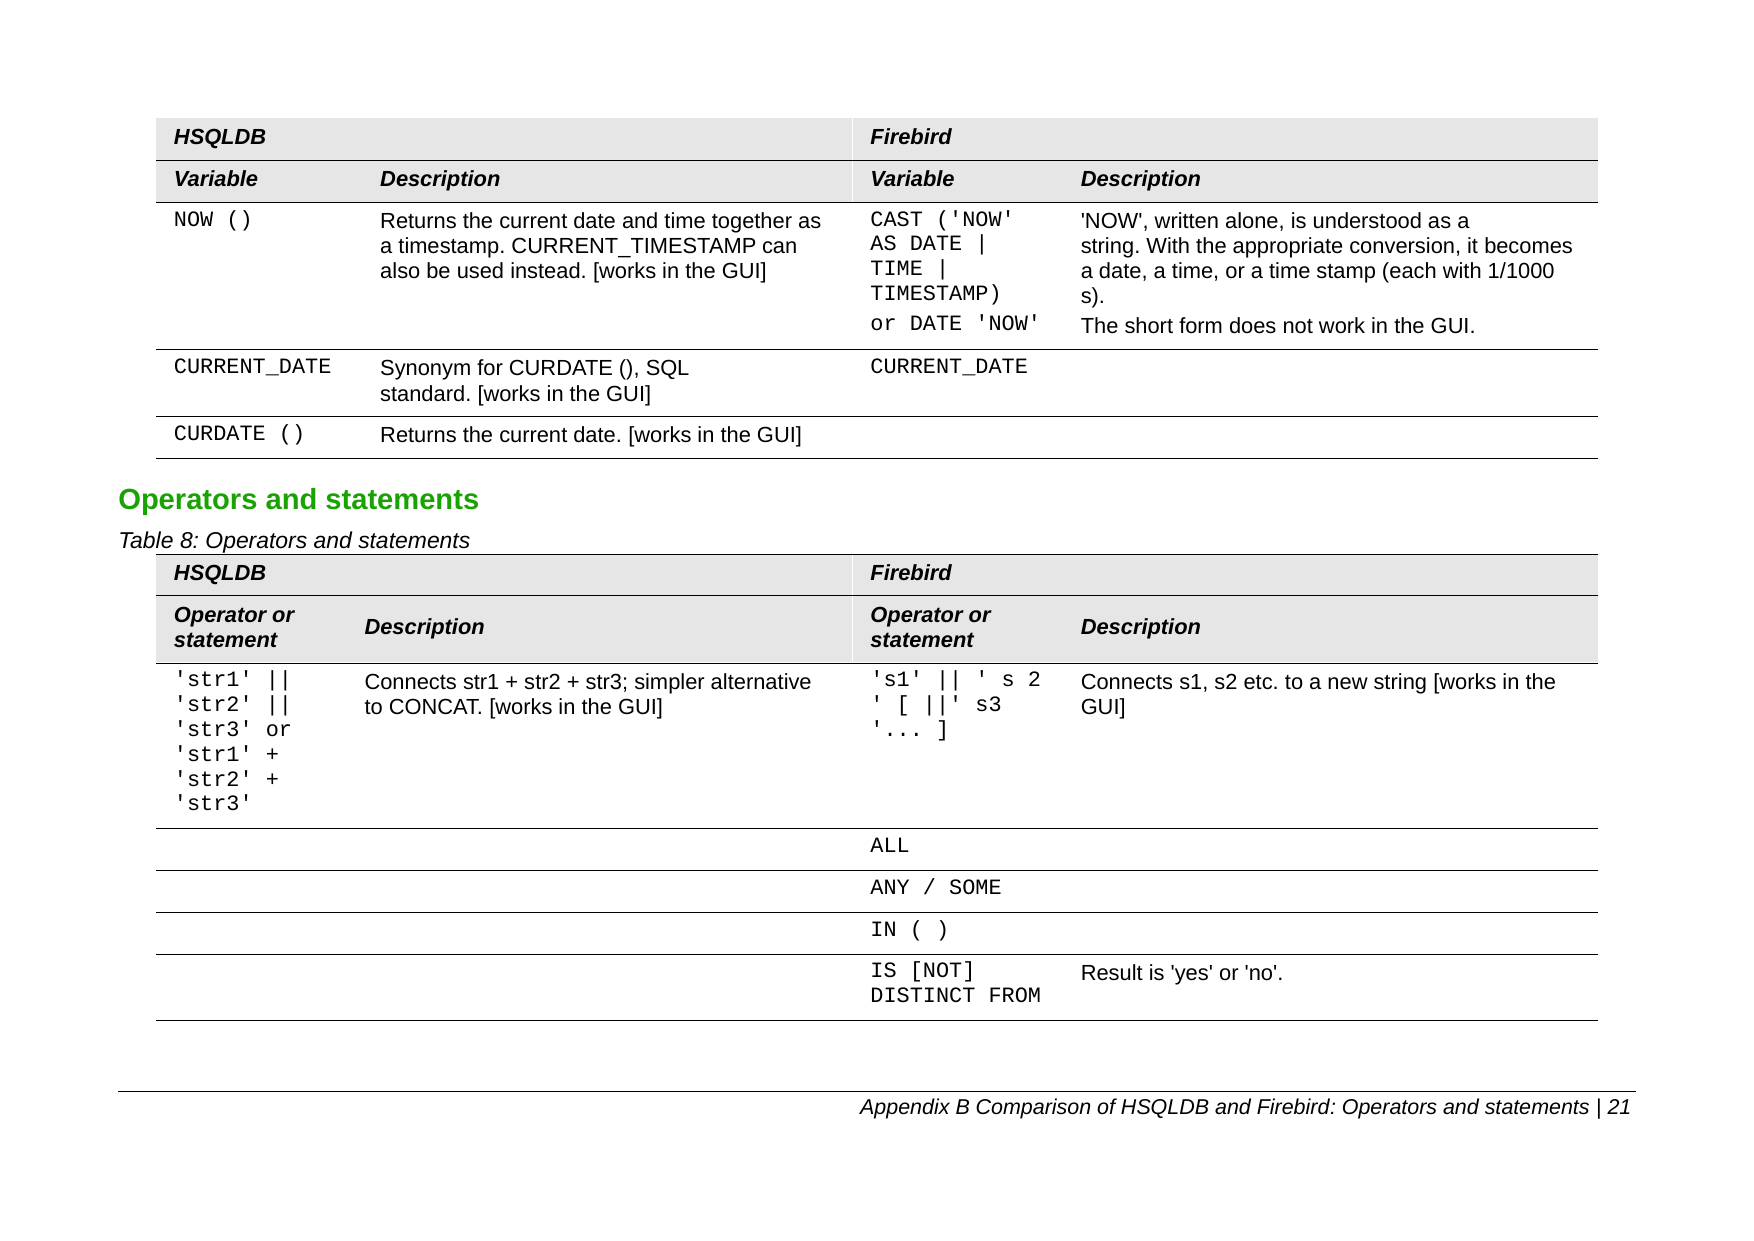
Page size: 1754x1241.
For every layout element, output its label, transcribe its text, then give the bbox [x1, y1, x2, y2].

table_cell ANY / SOME [853, 871, 1063, 912]
table_cell Description [347, 596, 852, 662]
table_cell [1063, 871, 1598, 912]
table_header Firebird [853, 118, 1598, 160]
table_cell Operator or statement [156, 596, 347, 662]
table_cell Operator or statement [853, 596, 1063, 662]
table_cell [347, 955, 852, 1020]
table_cell [1063, 417, 1598, 458]
table_cell Synonym for CURDATE (), SQL standard. [works in the GUI] [362, 350, 852, 416]
table_cell Description [1063, 596, 1598, 662]
table_cell Connects str1 + str2 + str3; simpler alternative to CONCAT. [works in the GUI] [347, 664, 852, 828]
table_cell Variable [156, 161, 362, 202]
table_cell [347, 913, 852, 953]
table_cell Result is 'yes' or 'no'. [1063, 955, 1598, 1020]
table_cell ALL [853, 829, 1063, 870]
table_cell 's1' || ' s 2 ' [ ||' s3 '... ] [853, 664, 1063, 828]
table_header HSQLDB [156, 118, 852, 160]
table_header HSQLDB [156, 555, 852, 595]
table_cell IN ( ) [853, 913, 1063, 953]
table_cell [156, 913, 347, 953]
table_cell [853, 417, 1063, 458]
table_cell [347, 829, 852, 870]
table_cell IS [NOT] DISTINCT FROM [853, 955, 1063, 1020]
table_cell Variable [853, 161, 1063, 202]
table_cell [156, 871, 347, 912]
table_cell [1063, 829, 1598, 870]
table_cell Returns the current date. [works in the GUI] [362, 417, 852, 458]
table_cell Description [362, 161, 852, 202]
table_cell CURRENT_DATE [853, 350, 1063, 416]
table_cell CURRENT_DATE [156, 350, 362, 416]
table_cell NOW () [156, 203, 362, 349]
text Table 8: Operators and statements [118, 527, 1636, 553]
table_cell [156, 955, 347, 1020]
table_cell Connects s1, s2 etc. to a new string [works in the GUI] [1063, 664, 1598, 828]
subtitle Operators and statements [118, 482, 1636, 515]
table_cell 'str1' || 'str2' || 'str3' or 'str1' + 'str2' + 'str3' [156, 664, 347, 828]
table_cell CURDATE () [156, 417, 362, 458]
table_cell [347, 871, 852, 912]
table_cell 'NOW', written alone, is understood as a string. With the appropriate conversion, it becomes a date, a time, or a time stamp (each with 1/1000 s). The short form does not work in the GUI. [1063, 203, 1598, 349]
table_cell Returns the current date and time together as a timestamp. CURRENT_TIMESTAMP can also be used instead. [works in the GUI] [362, 203, 852, 349]
table_cell CAST ('NOW' AS DATE | TIME | TIMESTAMP) or DATE 'NOW' [853, 203, 1063, 349]
table_cell [1063, 350, 1598, 416]
table_cell Description [1063, 161, 1598, 202]
table_header Firebird [853, 555, 1598, 595]
table_cell [1063, 913, 1598, 953]
table_cell [156, 829, 347, 870]
